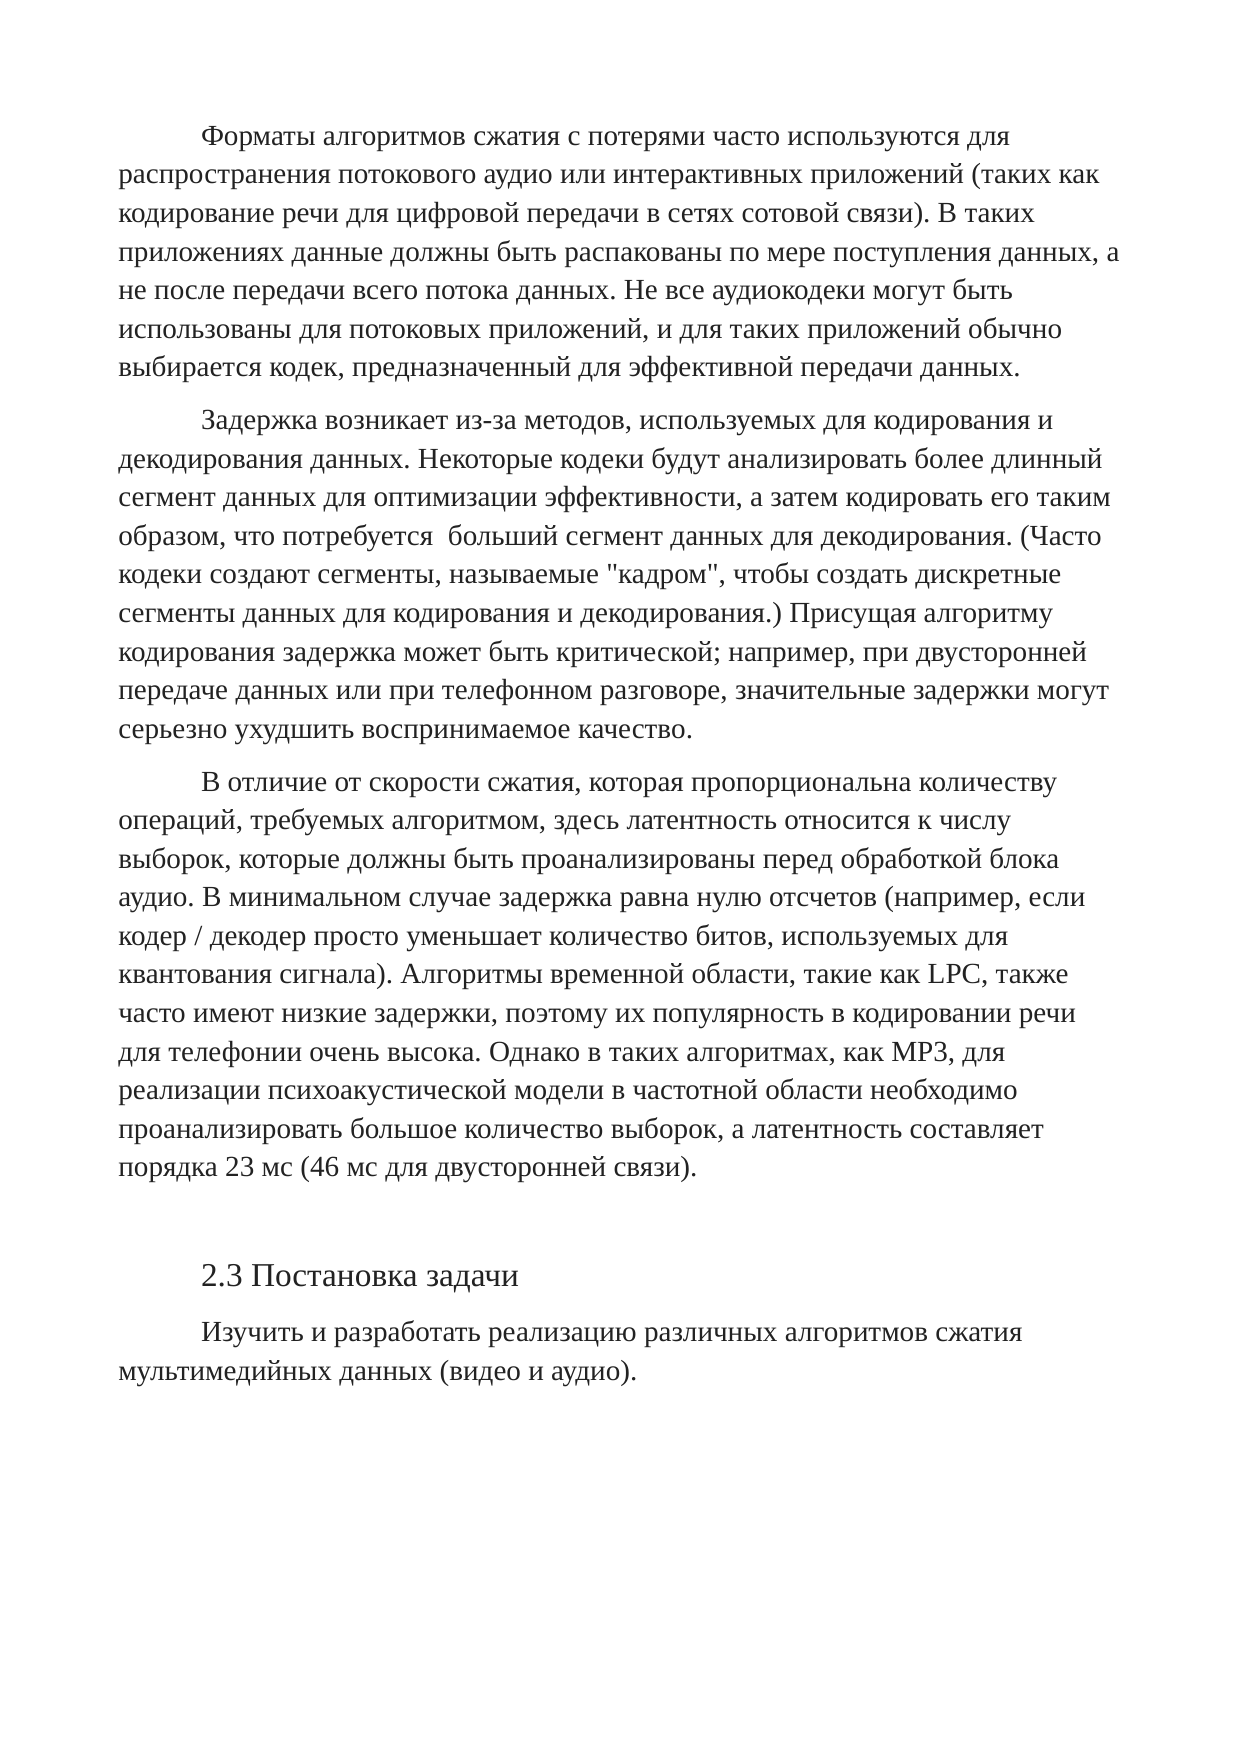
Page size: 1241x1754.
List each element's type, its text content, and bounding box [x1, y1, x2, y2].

text Изучить и разработать реализацию различных алгоритмов сжатия мультимедийных данных (видео и аудио). [118, 1314, 1122, 1386]
text Форматы алгоритмов сжатия с потерями часто используются для распространения потокового аудио или интерактивных приложений (таких как кодирование речи для цифровой передачи в сетях сотовой связи). В таких приложениях данные должны быть распакованы по мере поступления данных, а не после передачи всего потока данных. Не все аудиокодеки могут быть использованы для потоковых приложений, и для таких приложений обычно выбирается кодек, предназначенный для эффективной передачи данных. [118, 118, 1122, 383]
text Задержка возникает из-за методов, используемых для кодирования и декодирования данных. Некоторые кодеки будут анализировать более длинный сегмент данных для оптимизации эффективности, а затем кодировать его таким образом, что потребуется больший сегмент данных для декодирования. (Часто кодеки создают сегменты, называемые "кадром", чтобы создать дискретные сегменты данных для кодирования и декодирования.) Присущая алгоритму кодирования задержка может быть критической; например, при двусторонней передаче данных или при телефонном разговоре, значительные задержки могут серьезно ухудшить воспринимаемое качество. [118, 402, 1122, 744]
text 2.3 Постановка задачи [118, 1256, 1122, 1294]
text В отличие от скорости сжатия, которая пропорциональна количеству операций, требуемых алгоритмом, здесь латентность относится к числу выборок, которые должны быть проанализированы перед обработкой блока аудио. В минимальном случае задержка равна нулю отсчетов (например, если кодер / декодер просто уменьшает количество битов, используемых для квантования сигнала). Алгоритмы временной области, такие как LPC, также часто имеют низкие задержки, поэтому их популярность в кодировании речи для телефонии очень высока. Однако в таких алгоритмах, как MP3, для реализации психоакустической модели в частотной области необходимо проанализировать большое количество выборок, а латентность составляет порядка 23 мс (46 мс для двусторонней связи). [118, 764, 1122, 1183]
